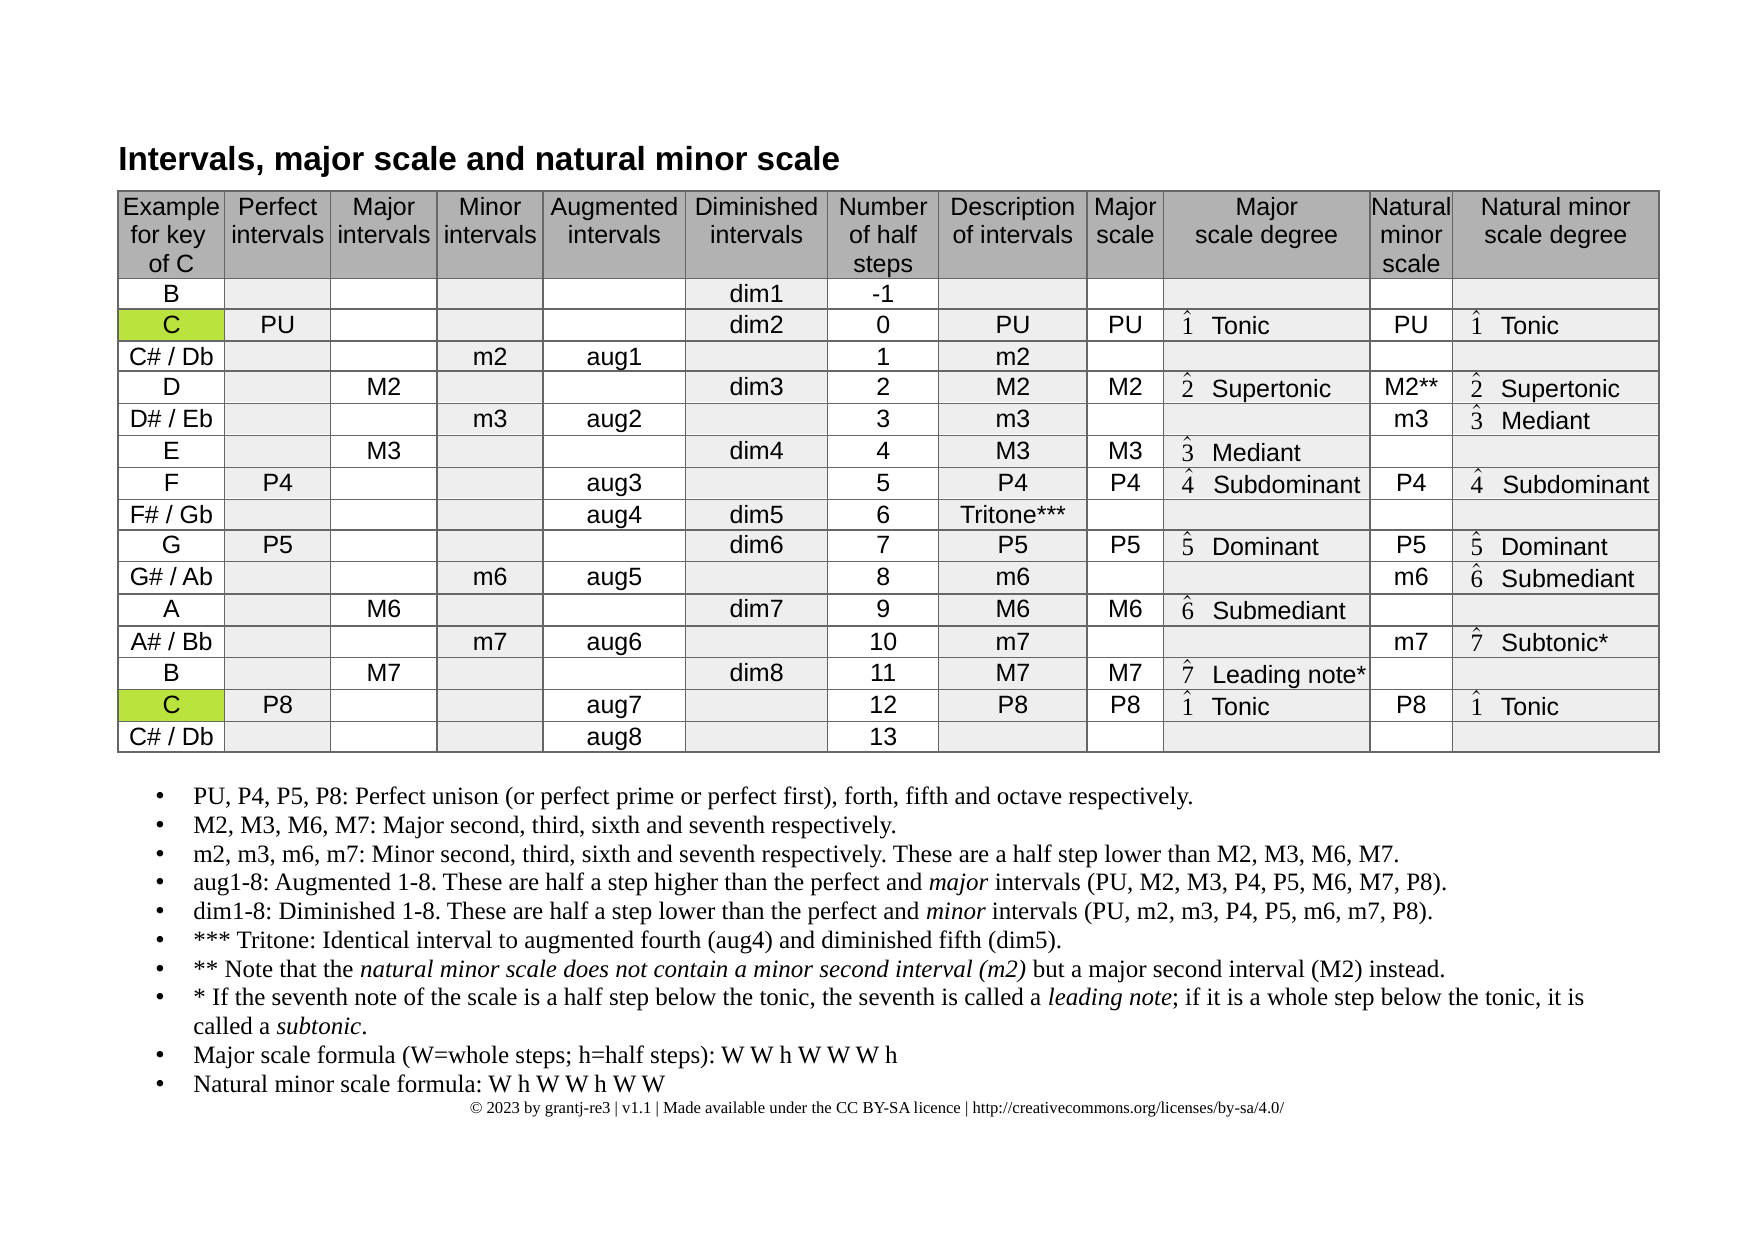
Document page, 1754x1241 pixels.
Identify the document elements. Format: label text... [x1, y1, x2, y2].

table_cell M7 [1088, 658, 1163, 689]
table_cell 8 [828, 562, 938, 593]
table_cell [225, 372, 330, 402]
table_cell [331, 531, 436, 561]
table_cell [1453, 722, 1658, 751]
table_cell M2 [1088, 372, 1163, 402]
table_cell [331, 722, 436, 751]
table_cell P5 [1088, 531, 1163, 561]
table_cell [1164, 500, 1369, 529]
table_cell [331, 404, 436, 434]
table_cell D [119, 372, 224, 402]
table_cell A# / Bb [119, 627, 224, 657]
list aug1-8: Augmented 1-8. These are half a step higher than the perfect and major intervals (PU, M2, M3, P4, P5, M6, M7, P8). [156, 867, 1636, 896]
table_cell M7 [331, 658, 436, 689]
table_cell dim7 [686, 595, 827, 625]
table_cell 7 [828, 531, 938, 561]
table_cell [1371, 658, 1452, 689]
table_cell [1453, 279, 1658, 308]
table_cell M3 [939, 436, 1086, 467]
table_cell Mediant [1453, 404, 1658, 434]
table_cell 0 [828, 310, 938, 340]
table_cell M2** [1371, 372, 1452, 402]
table_cell [544, 372, 685, 402]
table_cell [331, 690, 436, 721]
table_cell [225, 722, 330, 751]
table_cell [225, 500, 330, 529]
table_cell [225, 627, 330, 657]
table_cell [1088, 404, 1163, 434]
table_cell aug5 [544, 562, 685, 593]
table_cell dim6 [686, 531, 827, 561]
list dim1-8: Diminished 1-8. These are half a step lower than the perfect and minor intervals (PU, m2, m3, P4, P5, m6, m7, P8). [156, 896, 1636, 925]
table_cell C [119, 310, 224, 340]
table_cell [438, 722, 542, 751]
table_cell [1088, 500, 1163, 529]
table_cell [1164, 404, 1369, 434]
table_cell [1453, 595, 1658, 625]
table_cell PU [1088, 310, 1163, 340]
table_cell 11 [828, 658, 938, 689]
table_cell [1164, 279, 1369, 308]
table_cell m6 [939, 562, 1086, 593]
table_cell Submediant [1453, 562, 1658, 593]
table_cell Leading note* [1164, 658, 1369, 689]
table_cell Subdominant [1164, 468, 1369, 498]
table_header Augmented intervals [544, 192, 685, 278]
table_cell [686, 404, 827, 434]
table_cell P4 [1371, 468, 1452, 498]
table_cell dim5 [686, 500, 827, 529]
table_cell M2 [331, 372, 436, 402]
table_cell P4 [225, 468, 330, 498]
table_cell aug6 [544, 627, 685, 657]
table_cell Dominant [1164, 531, 1369, 561]
table_cell Tonic [1164, 310, 1369, 340]
table_cell P4 [1088, 468, 1163, 498]
table_cell [331, 279, 436, 308]
table_cell Tritone*** [939, 500, 1086, 529]
table_cell -1 [828, 279, 938, 308]
table_cell P8 [939, 690, 1086, 721]
table_cell F# / Gb [119, 500, 224, 529]
table_cell [331, 468, 436, 498]
table_cell Dominant [1453, 531, 1658, 561]
table_cell Tonic [1453, 690, 1658, 721]
table_cell [1371, 342, 1452, 370]
list ** Note that the natural minor scale does not contain a minor second interval (m2) but a major second interval (M2) instead. [156, 954, 1636, 982]
table_cell P8 [225, 690, 330, 721]
table_cell [686, 562, 827, 593]
table_cell Subdominant [1453, 468, 1658, 498]
table_cell [438, 690, 542, 721]
table_cell PU [225, 310, 330, 340]
table_cell 12 [828, 690, 938, 721]
list m2, m3, m6, m7: Minor second, third, sixth and seventh respectively. These are a half step lower than M2, M3, M6, M7. [156, 839, 1636, 867]
table_cell B [119, 279, 224, 308]
table_cell aug8 [544, 722, 685, 751]
table_cell [438, 468, 542, 498]
table_cell [225, 279, 330, 308]
table_cell Submediant [1164, 595, 1369, 625]
table_cell [225, 342, 330, 370]
table_cell m3 [1371, 404, 1452, 434]
table_cell [331, 562, 436, 593]
table_cell Tonic [1164, 690, 1369, 721]
table_cell m6 [1371, 562, 1452, 593]
table_cell P5 [939, 531, 1086, 561]
text © 2023 by grantj-re3 | v1.1 | Made available under the CC BY-SA licence | http://creativecommons.org/licenses/by-sa/4.0/ [118, 1097, 1636, 1117]
table_cell [686, 342, 827, 370]
table_cell [686, 468, 827, 498]
table_cell [331, 342, 436, 370]
table_cell [1088, 562, 1163, 593]
table_cell aug1 [544, 342, 685, 370]
table_cell m2 [939, 342, 1086, 370]
table_header Description of intervals [939, 192, 1086, 278]
table_cell 13 [828, 722, 938, 751]
list PU, P4, P5, P8: Perfect unison (or perfect prime or perfect first), forth, fifth and octave respectively. [156, 781, 1636, 810]
table_cell P5 [225, 531, 330, 561]
table_header Example for key of C [119, 192, 224, 278]
table_cell [1164, 342, 1369, 370]
table_cell M3 [331, 436, 436, 467]
table_cell m2 [438, 342, 542, 370]
table_cell M7 [939, 658, 1086, 689]
table_cell [1164, 562, 1369, 593]
table_cell [438, 531, 542, 561]
table_cell P4 [939, 468, 1086, 498]
table_cell [544, 658, 685, 689]
table_cell [1164, 627, 1369, 657]
table_cell Tonic [1453, 310, 1658, 340]
table_cell [686, 690, 827, 721]
table_cell [225, 562, 330, 593]
table_cell P8 [1088, 690, 1163, 721]
list M2, M3, M6, M7: Major second, third, sixth and seventh respectively. [156, 810, 1636, 839]
table_cell [438, 436, 542, 467]
table_cell 10 [828, 627, 938, 657]
table_cell 9 [828, 595, 938, 625]
subtitle Intervals, major scale and natural minor scale [118, 139, 1636, 177]
table_cell [225, 658, 330, 689]
table_header Number of half steps [828, 192, 938, 278]
table_cell [225, 436, 330, 467]
table_cell [225, 595, 330, 625]
table_cell M6 [939, 595, 1086, 625]
table_cell Subtonic* [1453, 627, 1658, 657]
table_cell aug3 [544, 468, 685, 498]
table_cell P8 [1371, 690, 1452, 721]
table_cell m7 [438, 627, 542, 657]
table_cell M6 [1088, 595, 1163, 625]
table_cell [686, 627, 827, 657]
table_cell 4 [828, 436, 938, 467]
table_cell E [119, 436, 224, 467]
table_cell 5 [828, 468, 938, 498]
table_header Major scale degree [1164, 192, 1369, 278]
table_cell Mediant [1164, 436, 1369, 467]
table_cell dim1 [686, 279, 827, 308]
table_cell M3 [1088, 436, 1163, 467]
table_header Natural minor scale degree [1453, 192, 1658, 278]
table_cell [331, 500, 436, 529]
table_cell PU [939, 310, 1086, 340]
table_cell [544, 279, 685, 308]
table_cell [331, 627, 436, 657]
table_cell aug4 [544, 500, 685, 529]
table_cell [438, 279, 542, 308]
table_cell M2 [939, 372, 1086, 402]
table_cell dim3 [686, 372, 827, 402]
table_cell [544, 310, 685, 340]
table_cell C# / Db [119, 342, 224, 370]
table_cell A [119, 595, 224, 625]
table_cell m3 [438, 404, 542, 434]
table_cell [939, 722, 1086, 751]
table_cell B [119, 658, 224, 689]
table_cell [1088, 342, 1163, 370]
table_cell [438, 372, 542, 402]
table_cell [225, 404, 330, 434]
table_cell [1088, 279, 1163, 308]
table_cell [438, 595, 542, 625]
table_cell 6 [828, 500, 938, 529]
table_cell [544, 595, 685, 625]
table_cell P5 [1371, 531, 1452, 561]
table_cell aug7 [544, 690, 685, 721]
table_cell [686, 722, 827, 751]
table_cell aug2 [544, 404, 685, 434]
table_cell [1371, 595, 1452, 625]
table_cell [1453, 500, 1658, 529]
table_cell G# / Ab [119, 562, 224, 593]
table_cell 2 [828, 372, 938, 402]
table_cell [1088, 722, 1163, 751]
table_cell m7 [1371, 627, 1452, 657]
table_cell m6 [438, 562, 542, 593]
table_cell F [119, 468, 224, 498]
table_cell [1453, 342, 1658, 370]
list Natural minor scale formula: W h W W h W W [156, 1069, 1636, 1097]
table_cell [1371, 722, 1452, 751]
table_cell Supertonic [1164, 372, 1369, 402]
list * If the seventh note of the scale is a half step below the tonic, the seventh is called a leading note; if it is a whole step below the tonic, it is called a subtonic. [156, 982, 1636, 1040]
table_cell 1 [828, 342, 938, 370]
table_cell [1371, 436, 1452, 467]
table_header Major scale [1088, 192, 1163, 278]
table_header Minor intervals [438, 192, 542, 278]
table_cell [1164, 722, 1369, 751]
table_header Major intervals [331, 192, 436, 278]
table_cell [331, 310, 436, 340]
table_header Perfect intervals [225, 192, 330, 278]
table_cell m7 [939, 627, 1086, 657]
table_cell M6 [331, 595, 436, 625]
table_cell C [119, 690, 224, 721]
table_cell C# / Db [119, 722, 224, 751]
list *** Tritone: Identical interval to augmented fourth (aug4) and diminished fifth (dim5). [156, 925, 1636, 954]
table_header Diminished intervals [686, 192, 827, 278]
table_cell [438, 310, 542, 340]
table_cell [939, 279, 1086, 308]
table_cell [1088, 627, 1163, 657]
table_cell [544, 531, 685, 561]
table_cell dim2 [686, 310, 827, 340]
table_cell m3 [939, 404, 1086, 434]
table_cell [438, 658, 542, 689]
table_cell dim8 [686, 658, 827, 689]
table_cell [1453, 436, 1658, 467]
table_cell PU [1371, 310, 1452, 340]
table_cell dim4 [686, 436, 827, 467]
table_cell 3 [828, 404, 938, 434]
table_cell [1371, 279, 1452, 308]
table_cell [1371, 500, 1452, 529]
table_cell Supertonic [1453, 372, 1658, 402]
table_cell [544, 436, 685, 467]
table_cell D# / Eb [119, 404, 224, 434]
table_cell [1453, 658, 1658, 689]
table_cell [438, 500, 542, 529]
table_header Natural minor scale [1371, 192, 1452, 278]
list Major scale formula (W=whole steps; h=half steps): W W h W W W h [156, 1040, 1636, 1069]
table_cell G [119, 531, 224, 561]
